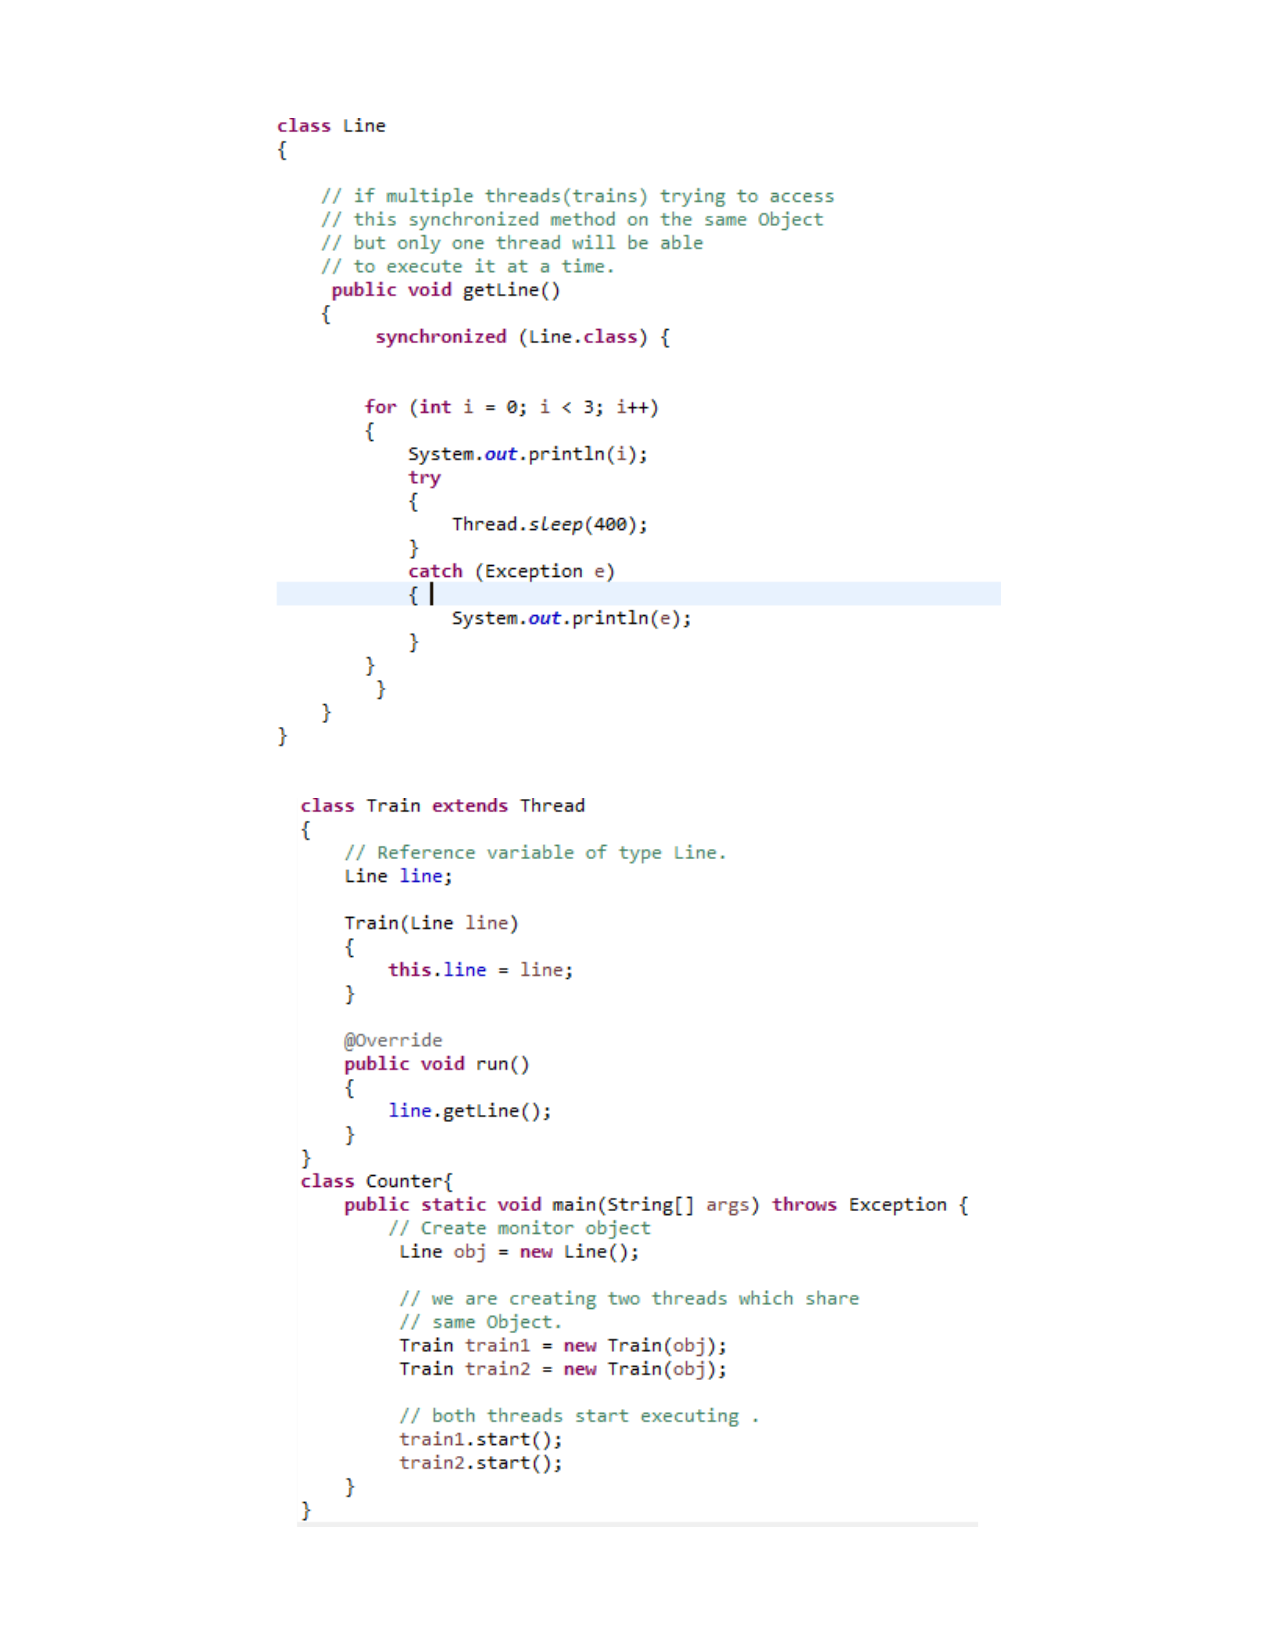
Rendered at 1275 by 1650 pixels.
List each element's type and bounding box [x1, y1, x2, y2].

picture [296, 798, 979, 1527]
picture [274, 118, 1001, 751]
